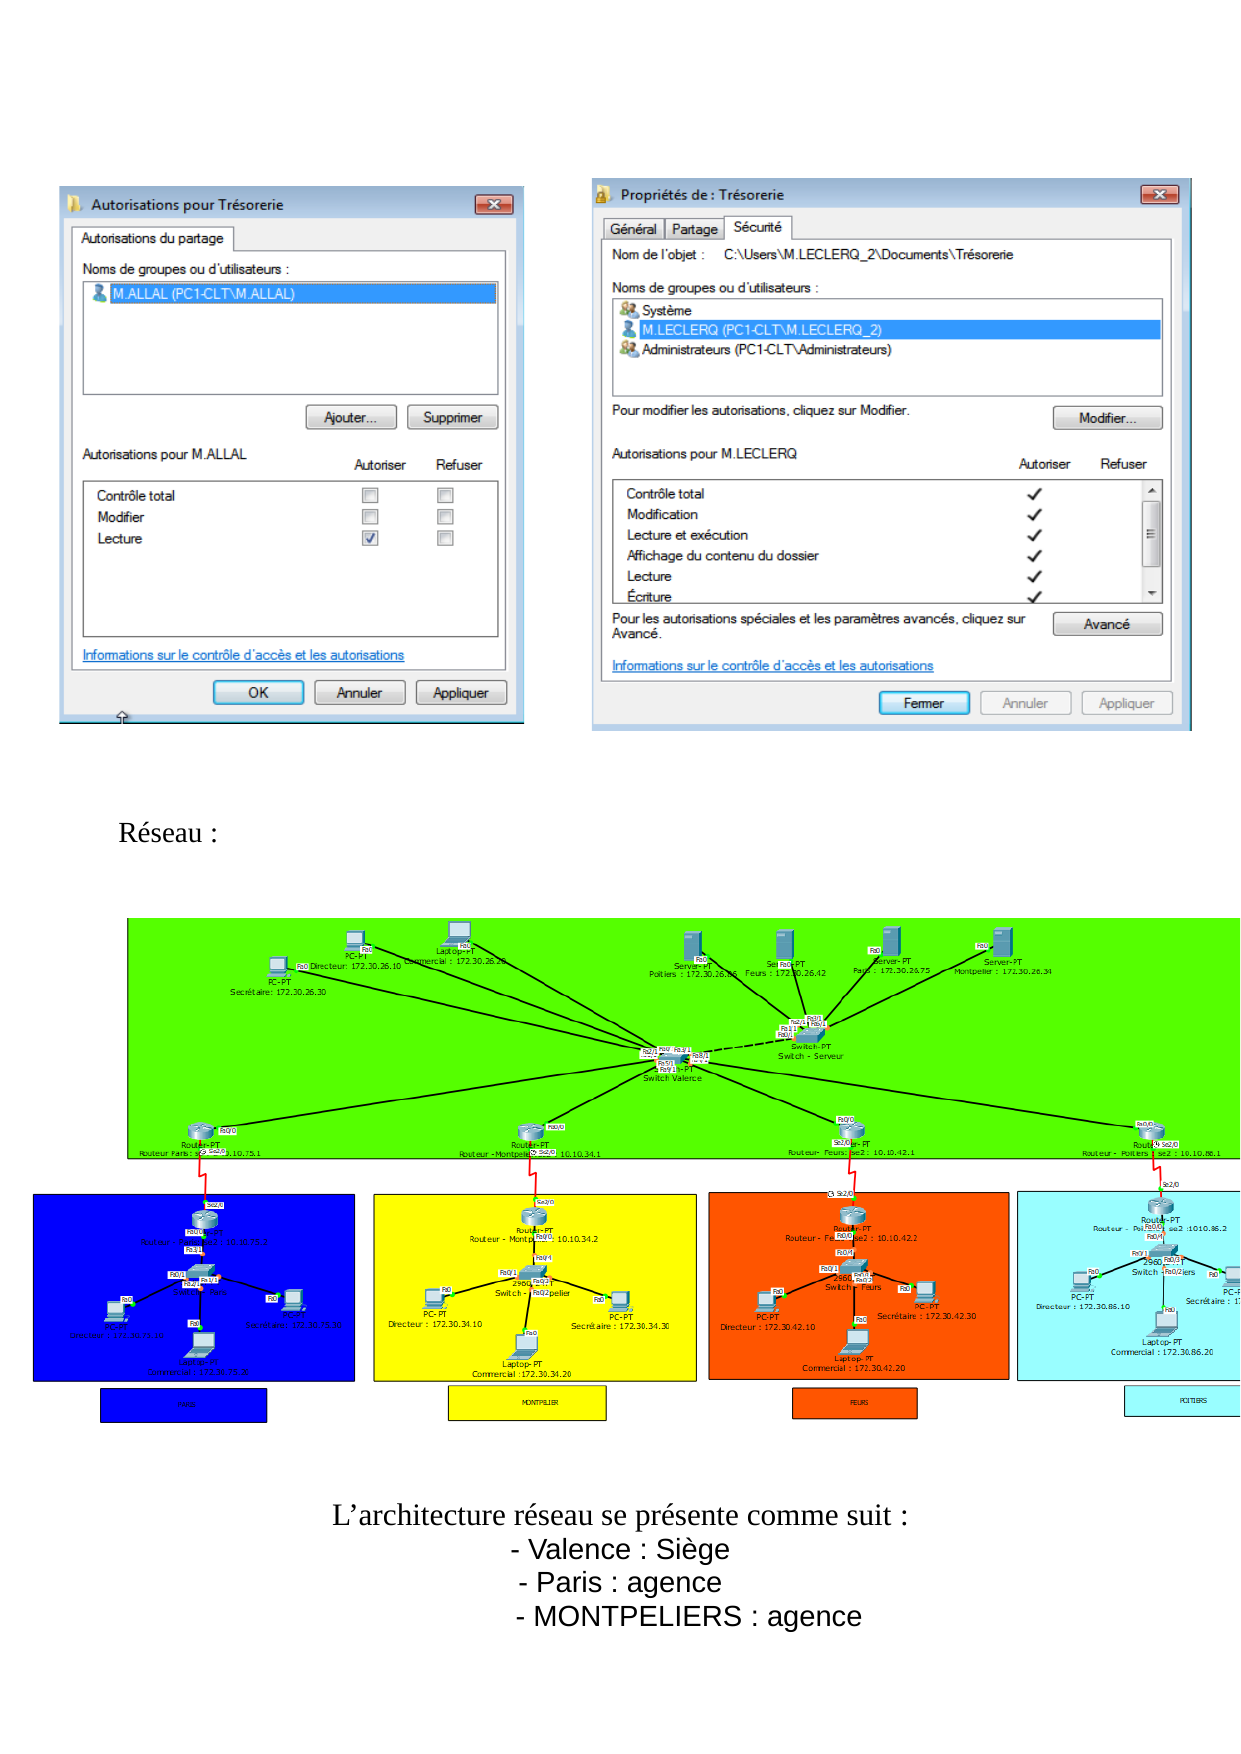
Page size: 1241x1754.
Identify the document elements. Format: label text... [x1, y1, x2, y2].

text Réseau : [118, 815, 1122, 849]
picture [591, 178, 1192, 731]
picture [0, 918, 1241, 1463]
picture [59, 186, 525, 724]
text - Paris : agence [118, 1565, 1122, 1599]
text - MONTPELIERS : agence [118, 1599, 1122, 1632]
text - Valence : Siège [118, 1532, 1122, 1565]
text L’architecture réseau se présente comme suit : [118, 1496, 1122, 1532]
